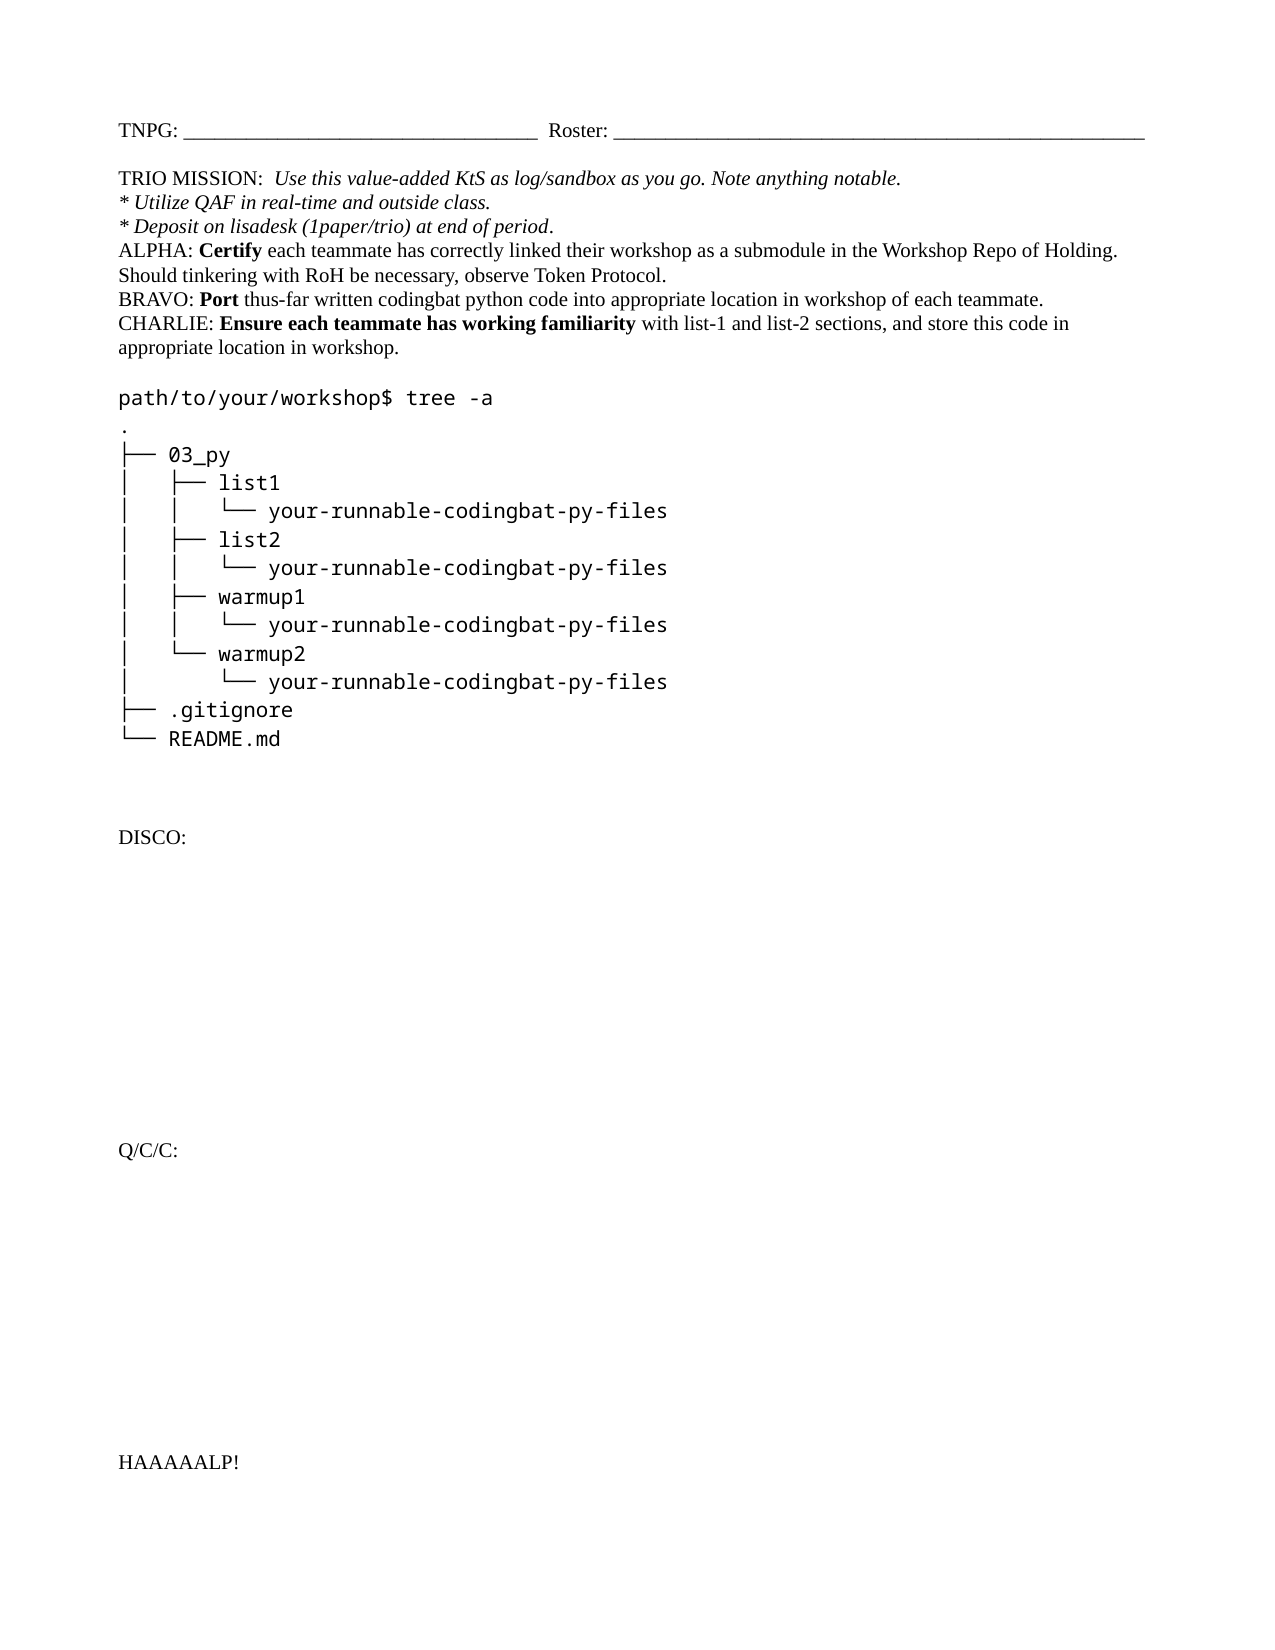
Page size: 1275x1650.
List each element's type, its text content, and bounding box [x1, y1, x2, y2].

text TNPG: __________________________________ Roster: ___________________________________________________ [118, 118, 1157, 142]
text │ │ └── your-runnable-codingbat-py-files [118, 497, 1157, 525]
text * Deposit on lisadesk (1paper/trio) at end of period. [118, 214, 1157, 238]
text │ ├── warmup1 [118, 582, 1157, 610]
text ├── .gitignore [118, 696, 1157, 724]
text │ ├── list2 [118, 525, 1157, 553]
text │ │ └── your-runnable-codingbat-py-files [118, 610, 1157, 639]
text └── README.md [118, 724, 1157, 752]
text ALPHA: Certify each teammate has correctly linked their workshop as a submodule in the Workshop Repo of Holding. Should tinkering with RoH be necessary, observe Token Protocol. [118, 238, 1157, 287]
text Q/C/C: [118, 1137, 1157, 1162]
text path/to/your/workshop$ tree -a [118, 383, 1157, 411]
text │ ├── list1 [118, 468, 1157, 497]
text DISCO: [118, 825, 1157, 849]
text ├── 03_py [118, 440, 1157, 468]
text │ └── warmup2 [118, 639, 1157, 667]
text * Utilize QAF in real-time and outside class. [118, 190, 1157, 214]
text │ └── your-runnable-codingbat-py-files [118, 667, 1157, 696]
text HAAAAALP! [118, 1450, 1157, 1474]
text . [118, 411, 1157, 440]
text CHARLIE: Ensure each teammate has working familiarity with list-1 and list-2 sections, and store this code in appropriate location in workshop. [118, 311, 1157, 359]
text TRIO MISSION: Use this value-added KtS as log/sandbox as you go. Note anything notable. [118, 166, 1157, 190]
text BRAVO: Port thus-far written codingbat python code into appropriate location in workshop of each teammate. [118, 287, 1157, 311]
text │ │ └── your-runnable-codingbat-py-files [118, 553, 1157, 582]
